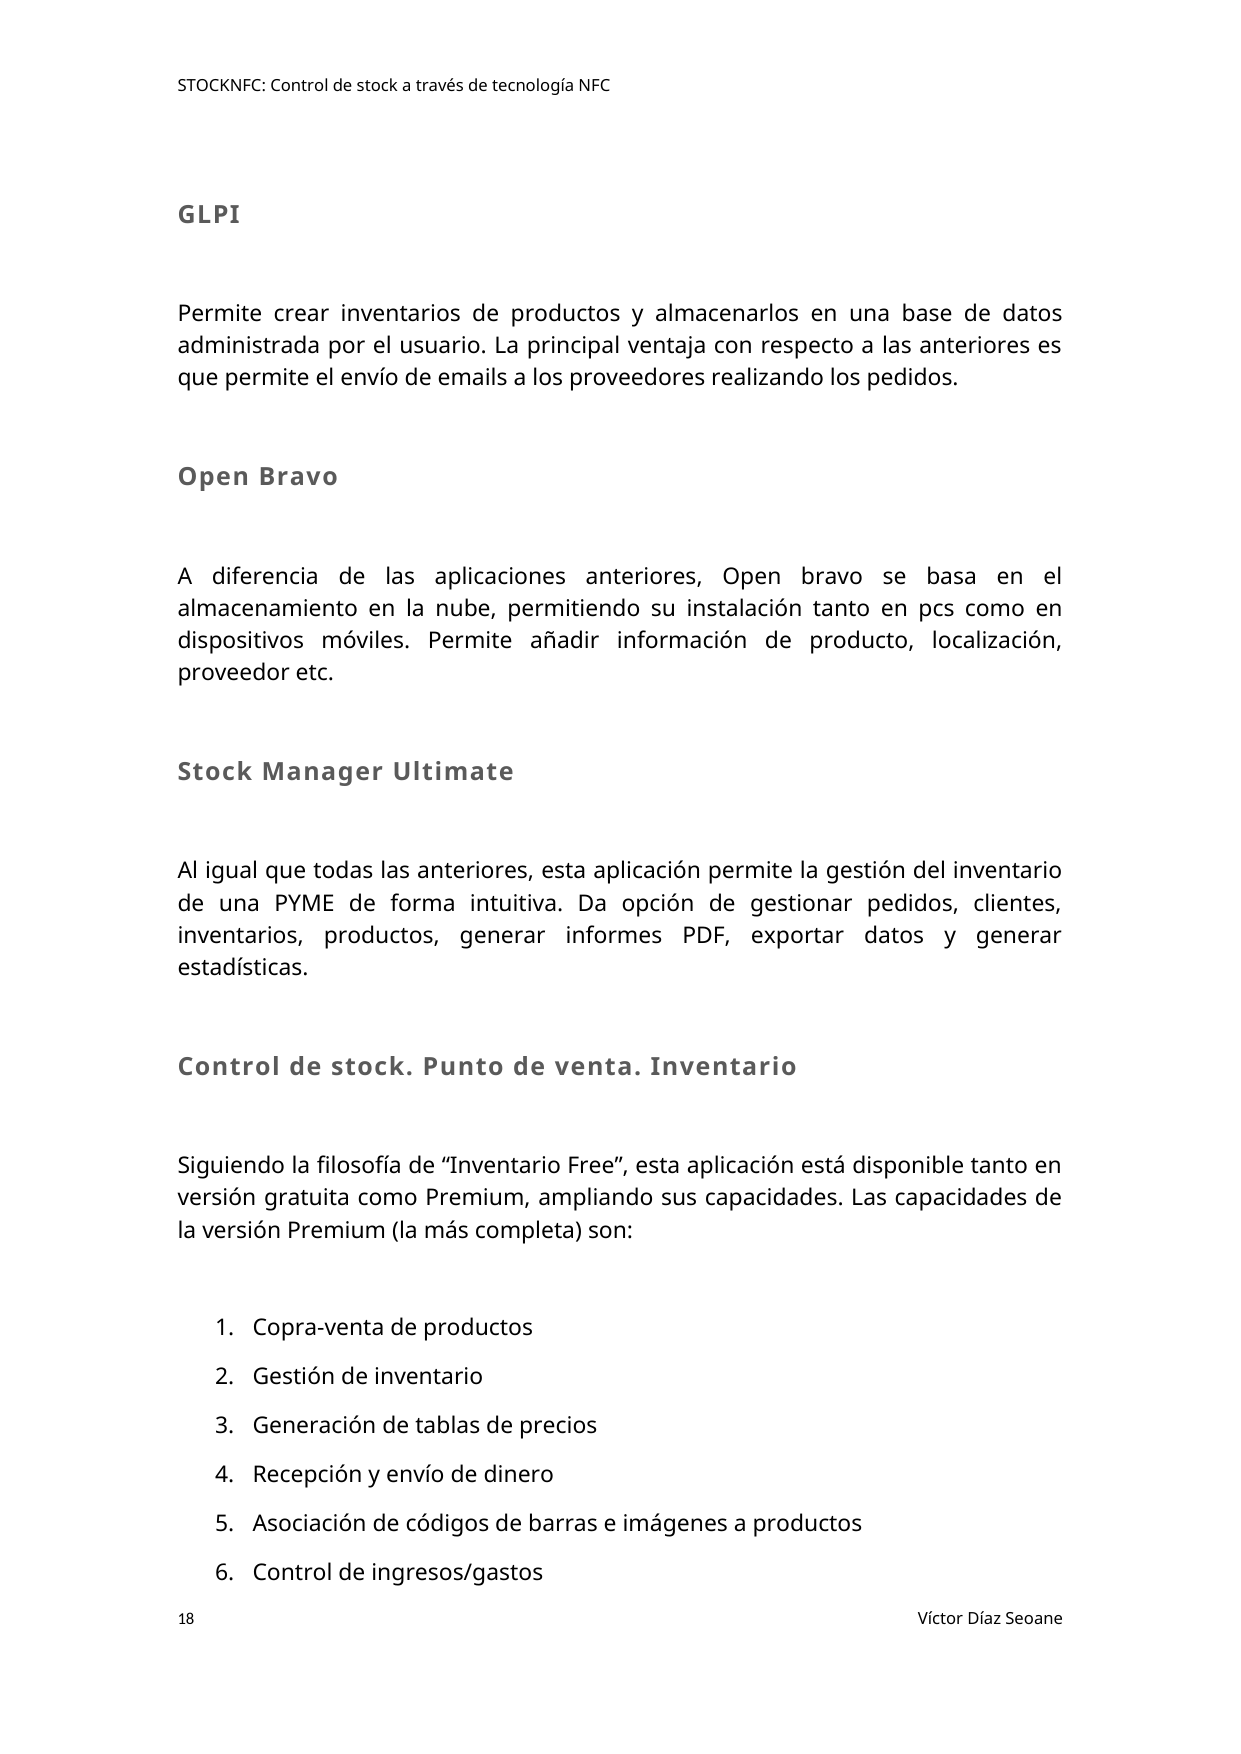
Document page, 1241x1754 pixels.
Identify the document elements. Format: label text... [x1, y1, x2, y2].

text Open Bravo [177, 459, 1063, 493]
list Gestión de inventario [215, 1360, 1063, 1391]
list Recepción y envío de dinero [215, 1458, 1063, 1489]
text Permite crear inventarios de productos y almacenarlos en una base de datos administrada por el usuario. La principal ventaja con respecto a las anteriores es que permite el envío de emails a los proveedores realizando los pedidos. [177, 297, 1063, 393]
text GLPI [177, 196, 1063, 231]
list Generación de tablas de precios [215, 1409, 1063, 1440]
text Siguiendo la filosofía de “Inventario Free”, esta aplicación está disponible tanto en versión gratuita como Premium, ampliando sus capacidades. Las capacidades de la versión Premium (la más completa) son: [177, 1149, 1063, 1245]
text Stock Manager Ultimate [177, 754, 1063, 788]
list Copra-venta de productos [215, 1311, 1063, 1342]
text Al igual que todas las anteriores, esta aplicación permite la gestión del inventario de una PYME de forma intuitiva. Da opción de gestionar pedidos, clientes, inventarios, productos, generar informes PDF, exportar datos y generar estadísticas. [177, 854, 1063, 982]
list Control de ingresos/gastos [215, 1556, 1063, 1587]
text A diferencia de las aplicaciones anteriores, Open bravo se basa en el almacenamiento en la nube, permitiendo su instalación tanto en pcs como en dispositivos móviles. Permite añadir información de producto, localización, proveedor etc. [177, 559, 1063, 687]
text Control de stock. Punto de venta. Inventario [177, 1049, 1063, 1083]
list Asociación de códigos de barras e imágenes a productos [215, 1507, 1063, 1538]
